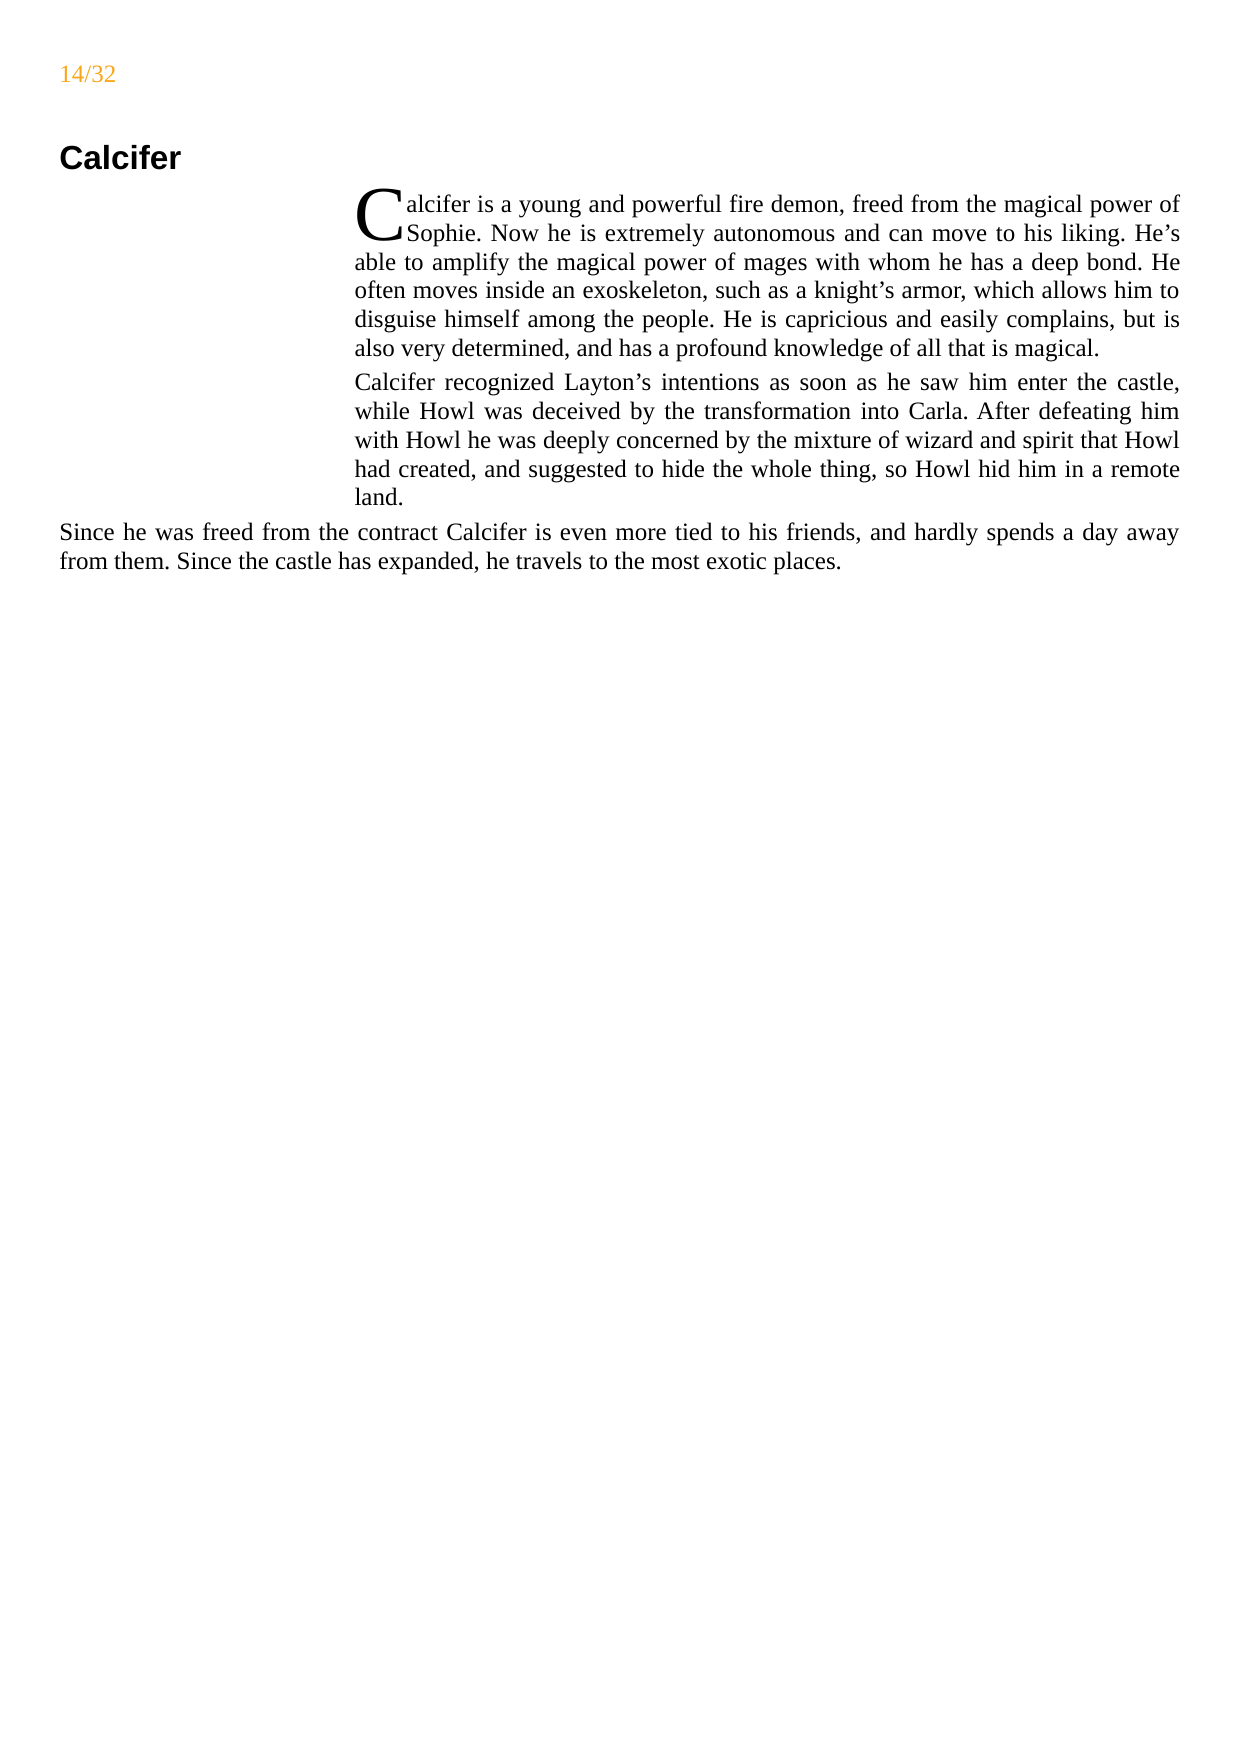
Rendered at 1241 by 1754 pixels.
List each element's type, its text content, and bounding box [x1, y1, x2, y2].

subtitle Calcifer [59, 138, 1181, 177]
text Since he was freed from the contract Calcifer is even more tied to his friends, and hardly spends a day away from them. Since the castle has expanded, he travels to the most exotic places. [59, 517, 1181, 575]
text Calcifer recognized Layton’s intentions as soon as he saw him enter the castle, while Howl was deceived by the transformation into Carla. After defeating him with Howl he was deeply concerned by the mixture of wizard and spirit that Howl had created, and suggested to hide the whole thing, so Howl hid him in a remote land. [59, 367, 1181, 511]
text Calcifer is a young and powerful fire demon, freed from the magical power of Sophie. Now he is extremely autonomous and can move to his liking. He’s able to amplify the magical power of mages with whom he has a deep bond. He often moves inside an exoskeleton, such as a knight’s armor, which allows him to disguise himself among the people. He is capricious and easily complains, but is also very determined, and has a profound knowledge of all that is magical. [59, 189, 1181, 362]
